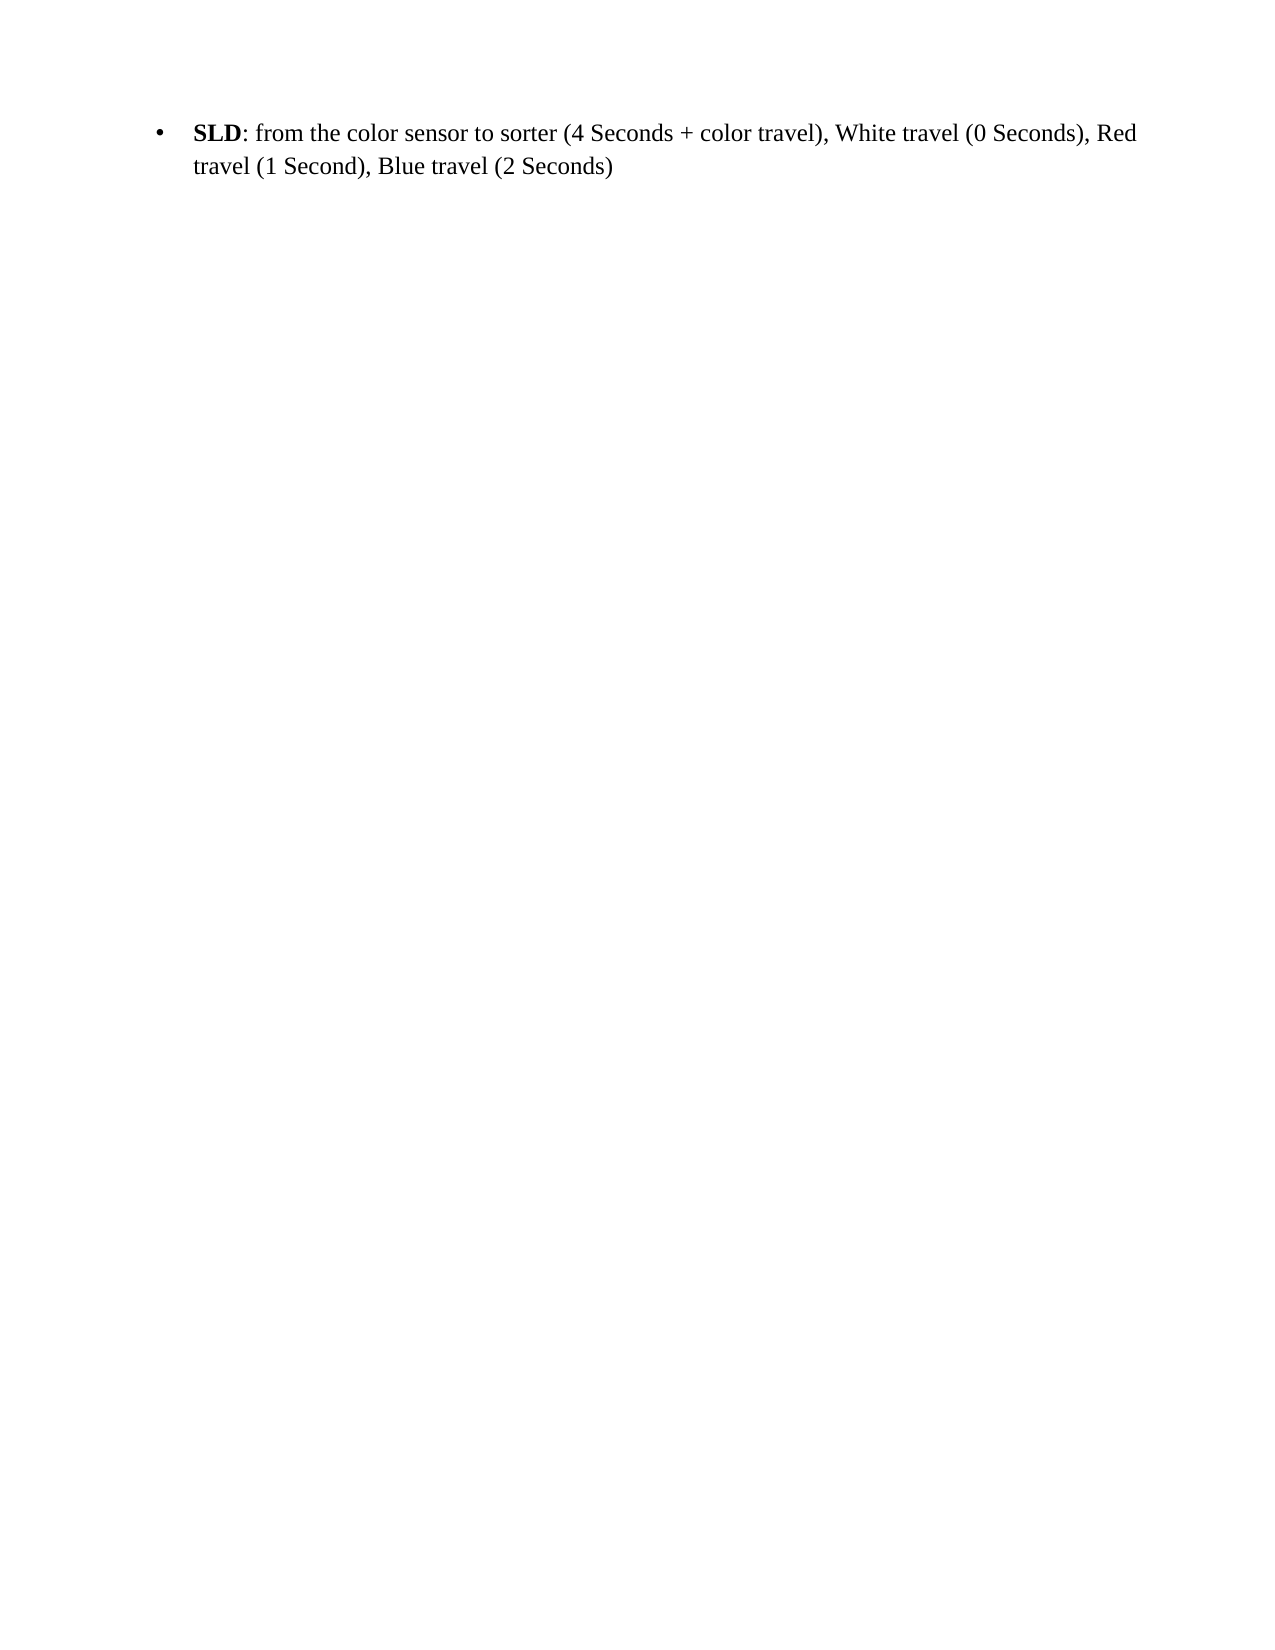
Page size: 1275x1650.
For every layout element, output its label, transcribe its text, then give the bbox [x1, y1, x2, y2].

list SLD: from the color sensor to sorter (4 Seconds + color travel), White travel (0 Seconds), Red travel (1 Second), Blue travel (2 Seconds) [156, 118, 1157, 180]
